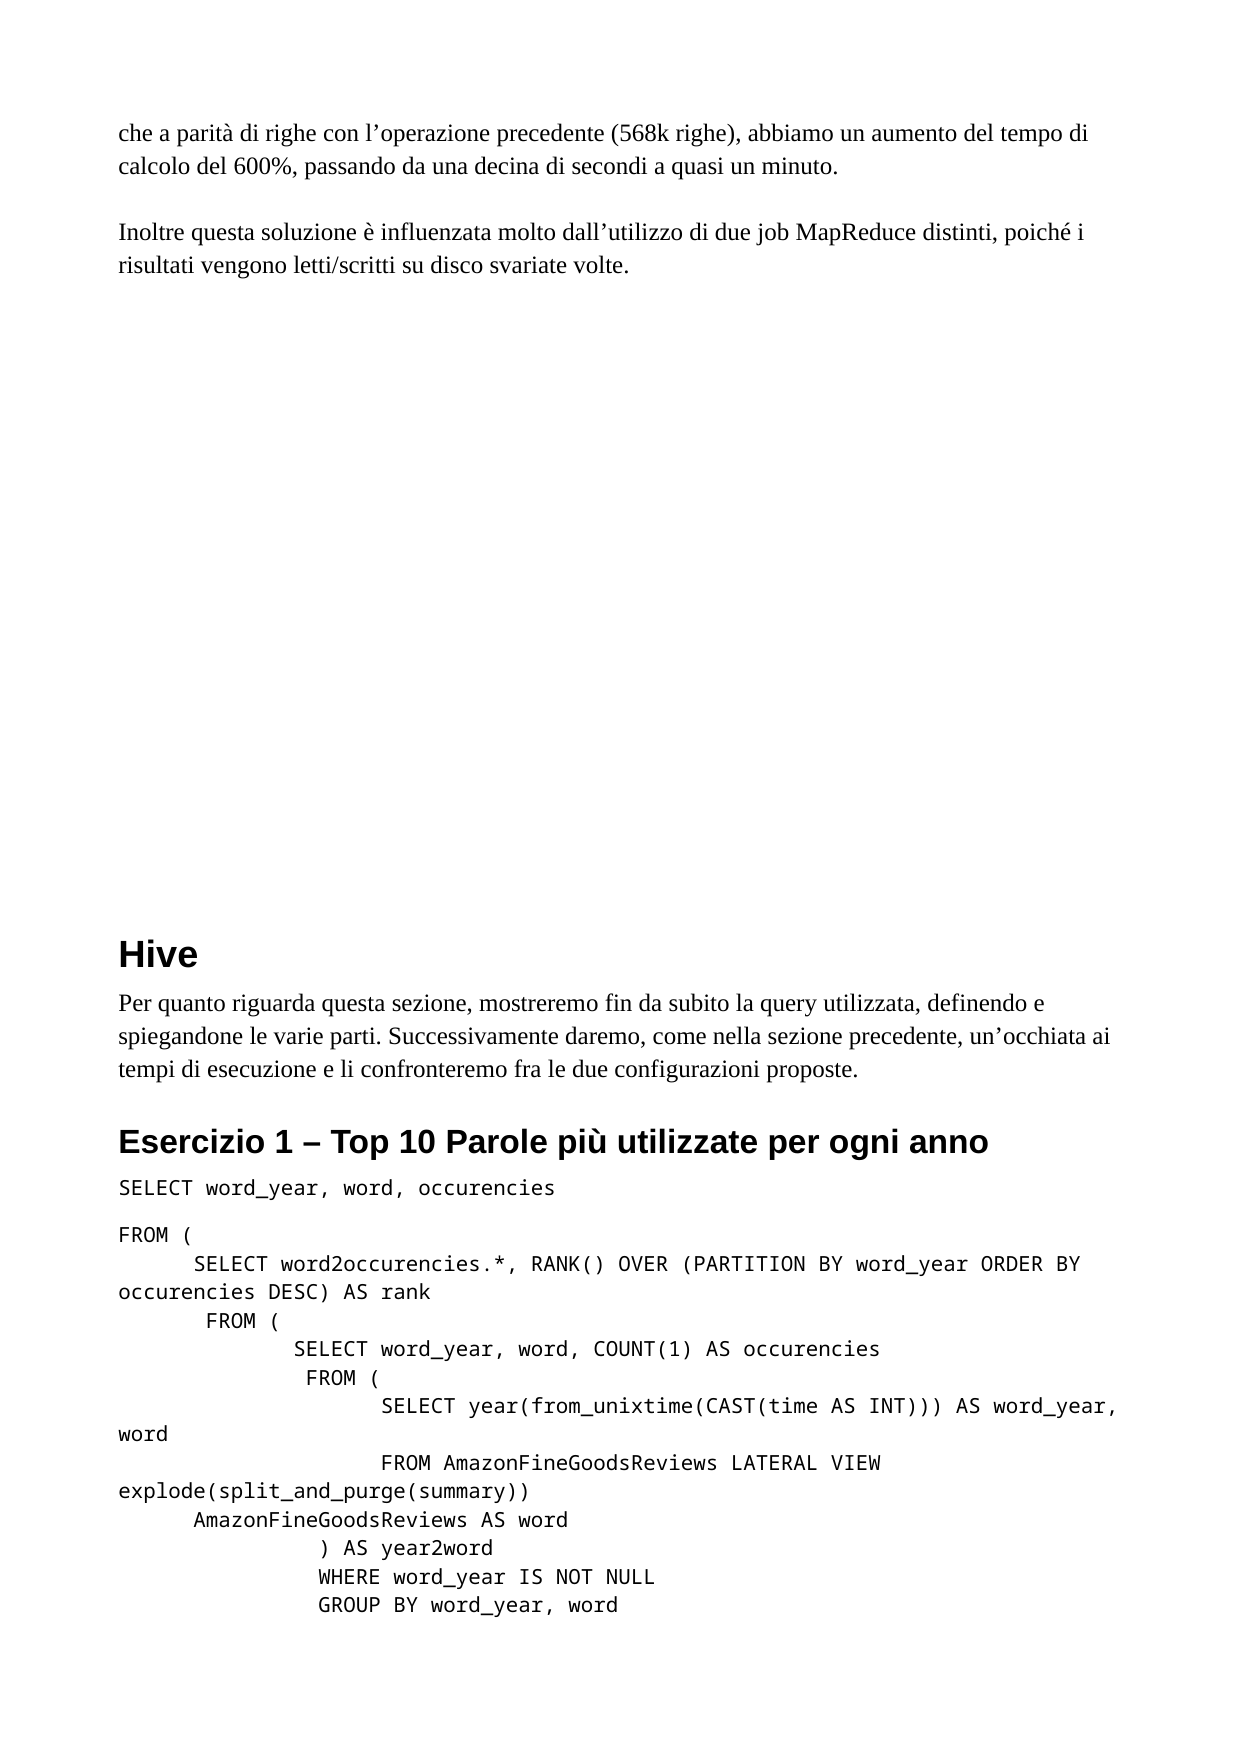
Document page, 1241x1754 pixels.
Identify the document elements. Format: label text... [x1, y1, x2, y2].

text SELECT word_year, word, COUNT(1) AS occurencies [118, 1334, 1122, 1363]
text ) AS year2word [118, 1533, 1122, 1562]
subtitle Hive [118, 932, 1122, 975]
text FROM ( [118, 1363, 1122, 1391]
text FROM ( [118, 1221, 1122, 1249]
text FROM AmazonFineGoodsReviews LATERAL VIEW explode(split_and_purge(summary)) AmazonFineGoodsReviews AS word [118, 1448, 1122, 1533]
text SELECT year(from_unixtime(CAST(time AS INT))) AS word_year, word [118, 1391, 1122, 1448]
text Per quanto riguarda questa sezione, mostreremo fin da subito la query utilizzata, definendo e spiegandone le varie parti. Successivamente daremo, come nella sezione precedente, un’occhiata ai tempi di esecuzione e li confronteremo fra le due configurazioni proposte. [118, 988, 1122, 1082]
text FROM ( [118, 1306, 1122, 1334]
subtitle Esercizio 1 – Top 10 Parole più utilizzate per ogni anno [118, 1122, 1122, 1161]
text Come possiamo ancora osservare, gli andamenti si equivalgono tra le due configurazioni, seppur abbiano una scala totalmente differente rispetto alle soluzioni presentate precedentemente. L’operazione in questione risente sensibilmente l’aumentare della dimensione dell’input, si pensi che a parità di righe con l’operazione precedente (568k righe), abbiamo un aumento del tempo di calcolo del 600%, passando da una decina di secondi a quasi un minuto. [118, 118, 1122, 180]
text GROUP BY word_year, word [118, 1590, 1122, 1619]
text SELECT word2occurencies.*, RANK() OVER (PARTITION BY word_year ORDER BY occurencies DESC) AS rank [118, 1249, 1122, 1306]
text WHERE word_year IS NOT NULL [118, 1562, 1122, 1590]
text Inoltre questa soluzione è influenzata molto dall’utilizzo di due job MapReduce distinti, poiché i risultati vengono letti/scritti su disco svariate volte. [118, 217, 1122, 279]
text SELECT word_year, word, occurencies [118, 1173, 1122, 1202]
